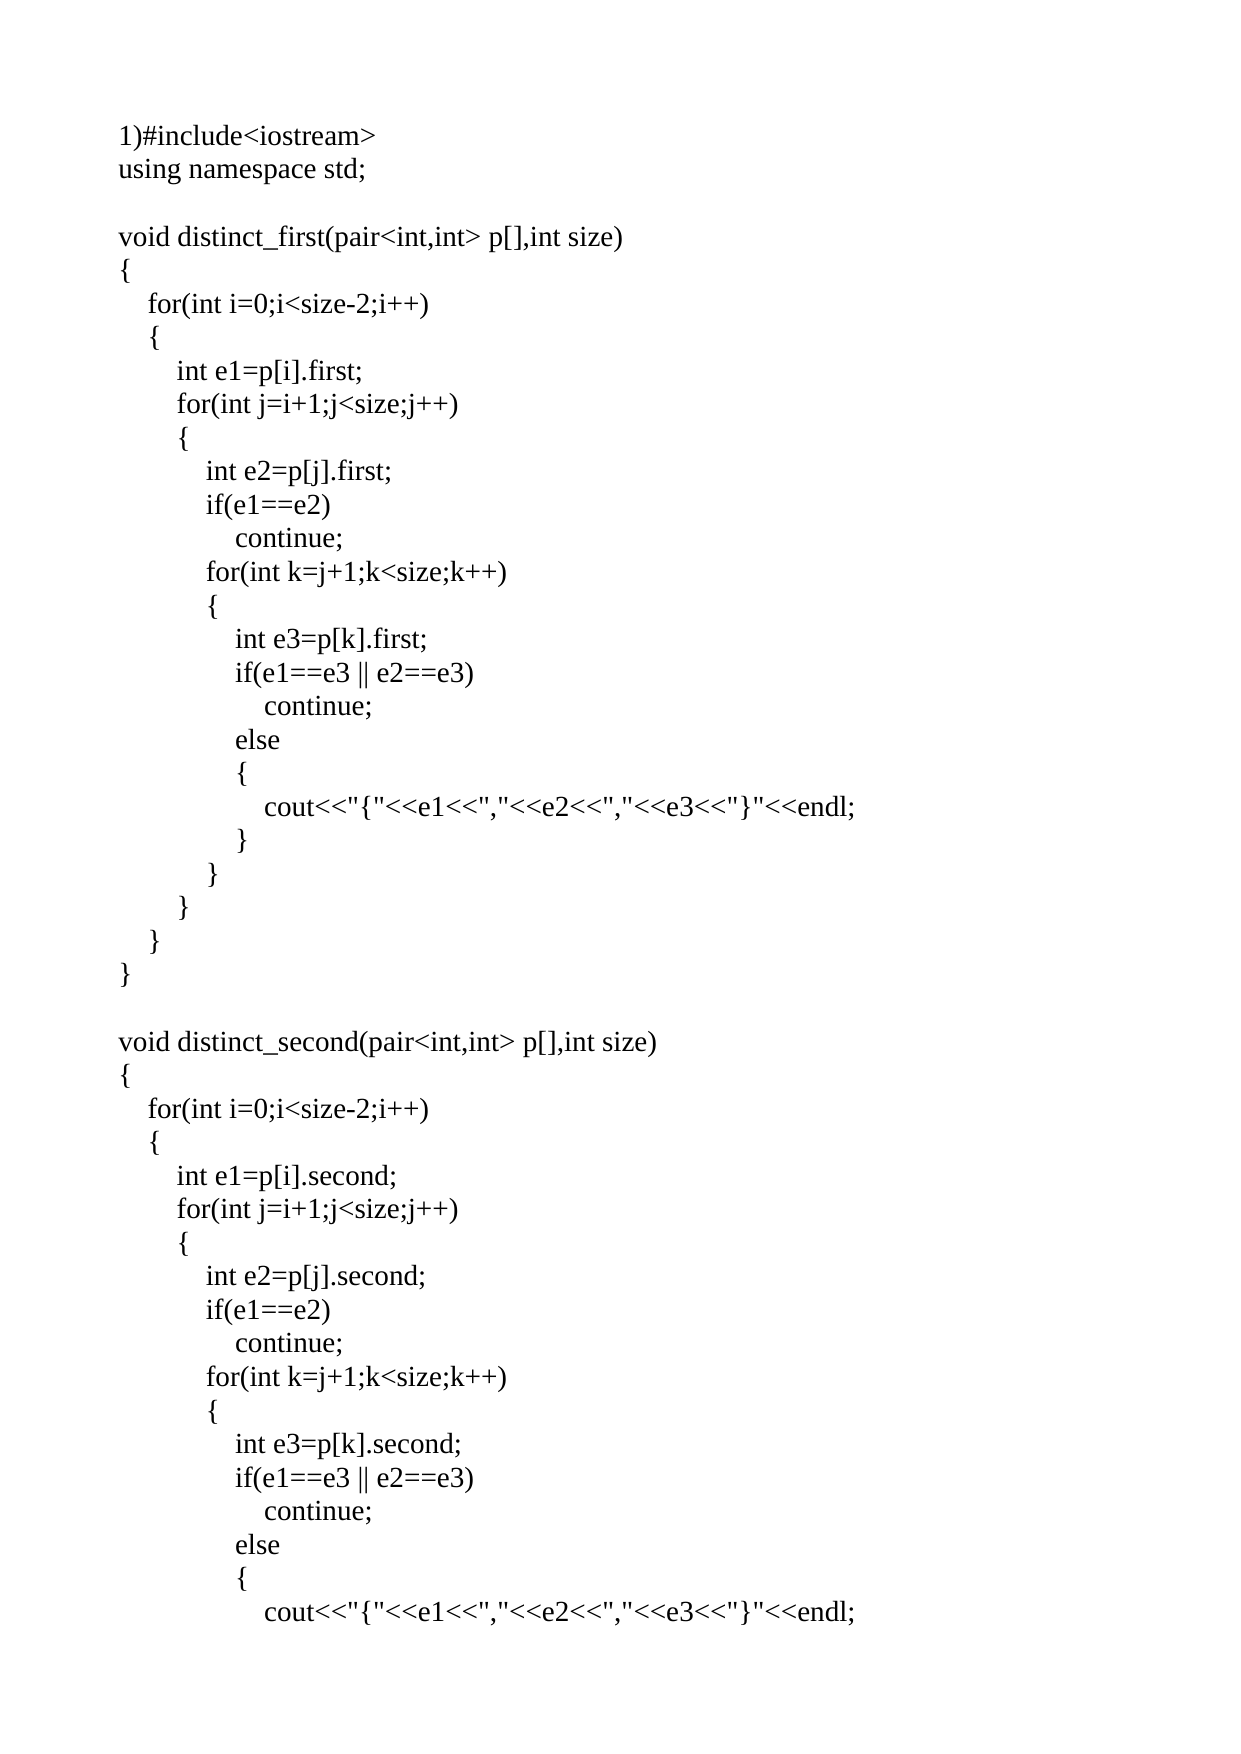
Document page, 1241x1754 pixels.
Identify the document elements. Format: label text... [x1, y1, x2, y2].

text } [118, 889, 1122, 923]
text } [118, 923, 1122, 957]
text { [118, 588, 1122, 621]
text for(int i=0;i<size-2;i++) [118, 286, 1122, 319]
text for(int i=0;i<size-2;i++) [118, 1091, 1122, 1124]
text void distinct_second(pair<int,int> p[],int size) [118, 1024, 1122, 1057]
text 1)#include<iostream> [118, 118, 1122, 152]
text else [118, 1527, 1122, 1560]
text int e1=p[i].second; [118, 1158, 1122, 1191]
text for(int j=i+1;j<size;j++) [118, 1191, 1122, 1225]
text continue; [118, 521, 1122, 554]
text else [118, 722, 1122, 755]
text for(int k=j+1;k<size;k++) [118, 554, 1122, 588]
text continue; [118, 688, 1122, 722]
text int e3=p[k].first; [118, 621, 1122, 655]
text for(int j=i+1;j<size;j++) [118, 386, 1122, 420]
text { [118, 252, 1122, 286]
text } [118, 856, 1122, 889]
text } [118, 957, 1122, 990]
text int e1=p[i].first; [118, 353, 1122, 386]
text { [118, 1057, 1122, 1091]
text { [118, 1225, 1122, 1258]
text if(e1==e3 || e2==e3) [118, 1460, 1122, 1493]
text continue; [118, 1326, 1122, 1359]
text cout<<"{"<<e1<<","<<e2<<","<<e3<<"}"<<endl; [118, 789, 1122, 822]
text if(e1==e3 || e2==e3) [118, 655, 1122, 688]
text int e2=p[j].second; [118, 1258, 1122, 1292]
text continue; [118, 1493, 1122, 1527]
text void distinct_first(pair<int,int> p[],int size) [118, 219, 1122, 252]
text { [118, 1560, 1122, 1594]
text { [118, 319, 1122, 353]
text } [118, 822, 1122, 856]
text { [118, 420, 1122, 453]
text { [118, 1124, 1122, 1158]
text if(e1==e2) [118, 487, 1122, 521]
text for(int k=j+1;k<size;k++) [118, 1359, 1122, 1393]
text { [118, 755, 1122, 789]
text if(e1==e2) [118, 1292, 1122, 1326]
text int e3=p[k].second; [118, 1426, 1122, 1460]
text int e2=p[j].first; [118, 453, 1122, 487]
text cout<<"{"<<e1<<","<<e2<<","<<e3<<"}"<<endl; [118, 1594, 1122, 1627]
text { [118, 1393, 1122, 1426]
text using namespace std; [118, 152, 1122, 185]
